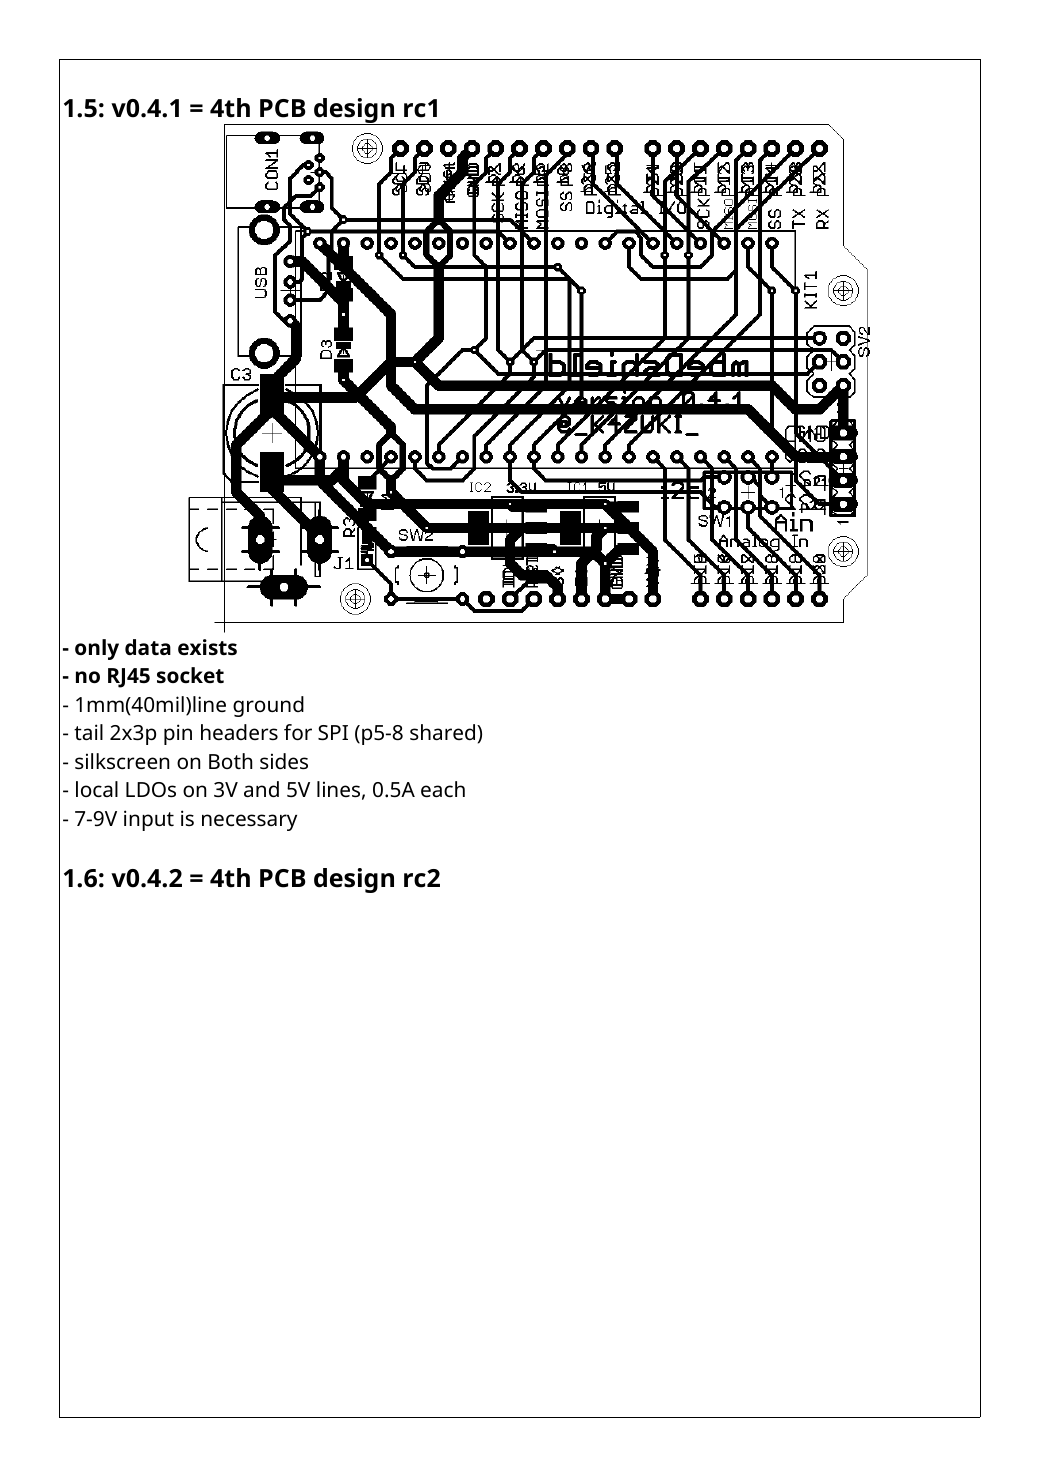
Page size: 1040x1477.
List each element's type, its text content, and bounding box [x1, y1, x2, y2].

picture [165, 124, 874, 633]
text - 1mm(40mil)line ground [62, 690, 977, 718]
text - 7-9V input is necessary [62, 804, 977, 832]
text 1.5: v0.4.1 = 4th PCB design rc1 [62, 91, 977, 124]
text - local LDOs on 3V and 5V lines, 0.5A each [62, 775, 977, 804]
text - no RJ45 socket [62, 661, 977, 690]
text - tail 2x3p pin headers for SPI (p5-8 shared) [62, 718, 977, 747]
text - only data exists [62, 633, 977, 661]
text 1.6: v0.4.2 = 4th PCB design rc2 [62, 861, 977, 894]
text - silkscreen on Both sides [62, 747, 977, 775]
